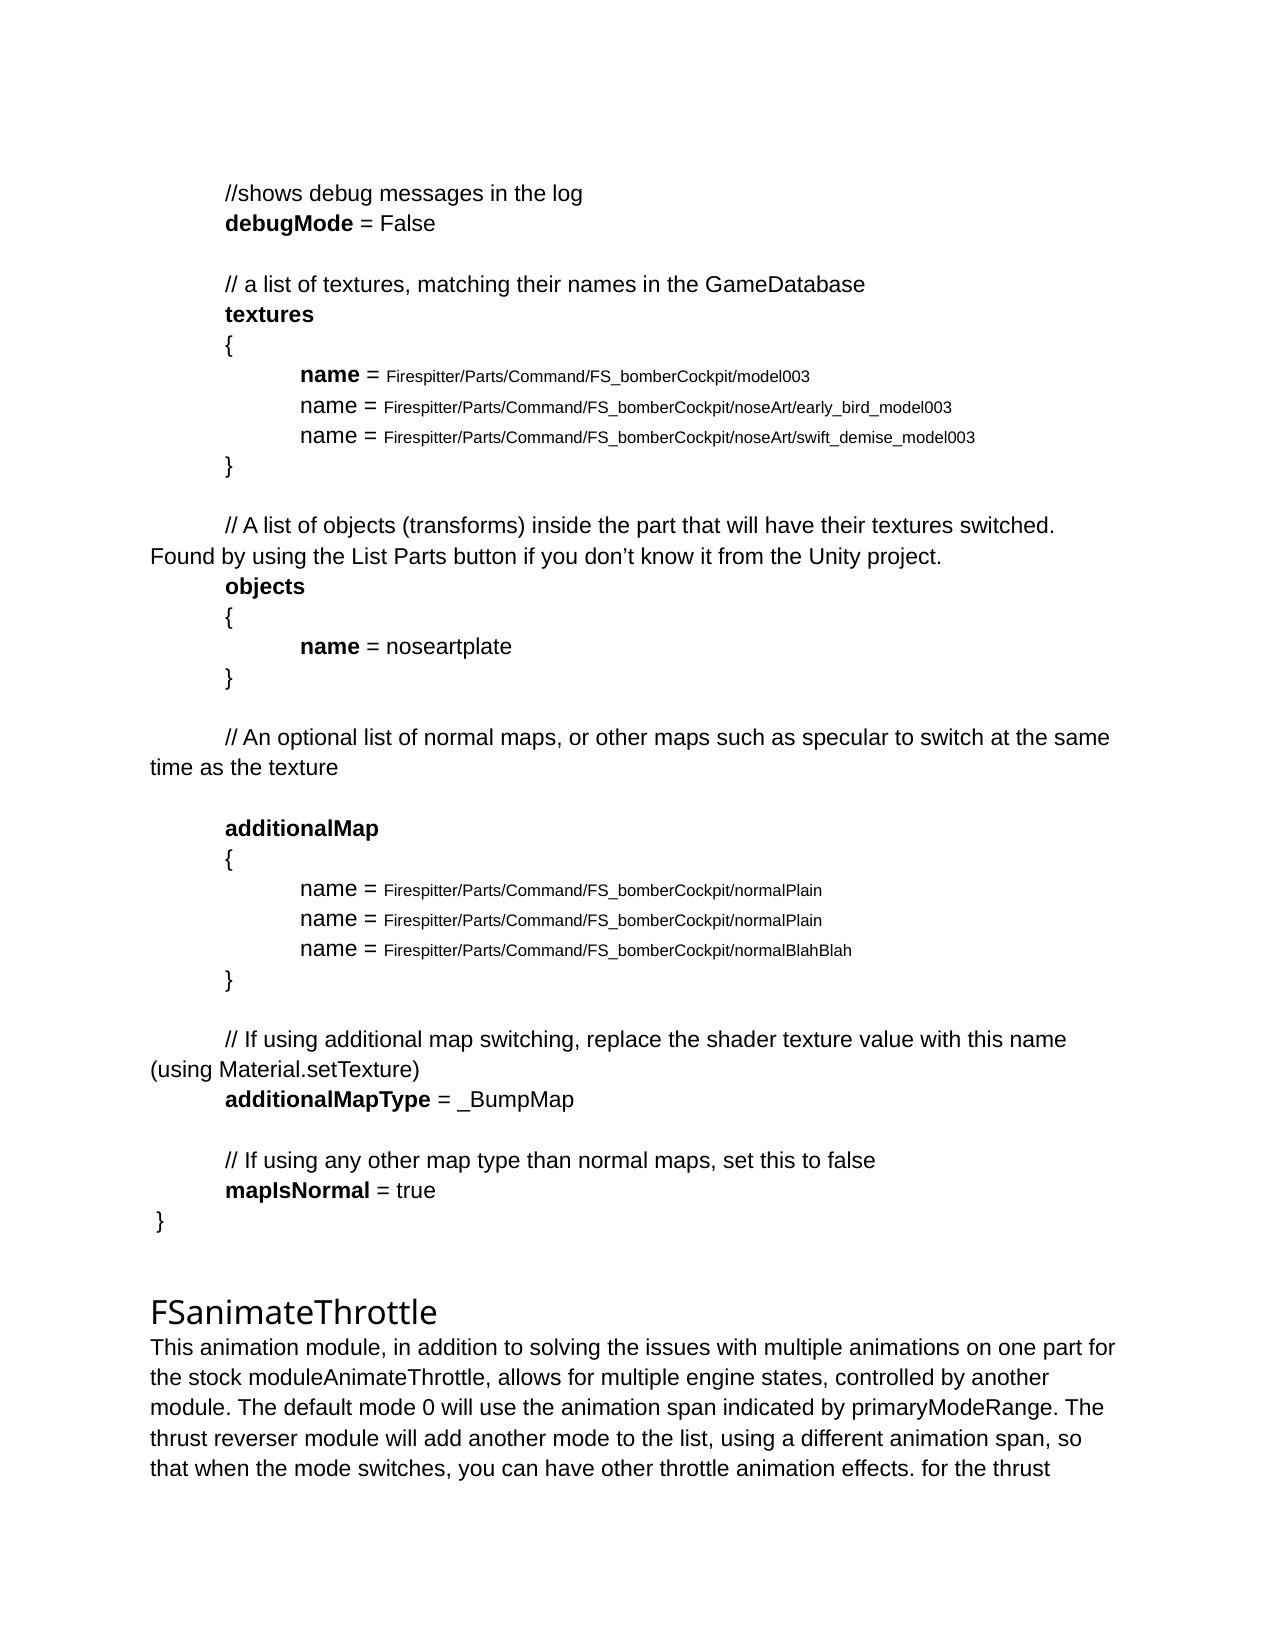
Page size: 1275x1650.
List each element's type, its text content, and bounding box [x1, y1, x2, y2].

text { [150, 603, 1125, 629]
text textures [150, 301, 1125, 327]
text { [150, 845, 1125, 871]
text name = Firespitter/Parts/Command/FS_bomberCockpit/noseArt/early_bird_model003 [150, 392, 1125, 418]
subtitle FSanimateThrottle [150, 1288, 1125, 1334]
text //shows debug messages in the log [150, 180, 1125, 207]
text additionalMap [150, 814, 1125, 841]
text } [150, 452, 1125, 478]
text name = Firespitter/Parts/Command/FS_bomberCockpit/normalBlahBlah [150, 935, 1125, 962]
text name = Firespitter/Parts/Command/FS_bomberCockpit/model003 [150, 361, 1125, 388]
text objects [150, 573, 1125, 599]
text name = noseartplate [150, 633, 1125, 660]
text // If using any other map type than normal maps, set this to false [150, 1147, 1125, 1173]
text // If using additional map switching, replace the shader texture value with this name (using Material.setTexture) [150, 1026, 1125, 1083]
text additionalMapType = _BumpMap [150, 1086, 1125, 1113]
text // A list of objects (transforms) inside the part that will have their textures switched. Found by using the List Parts button if you don’t know it from the Unity project. [150, 512, 1125, 569]
text mapIsNormal = true [150, 1177, 1125, 1203]
text name = Firespitter/Parts/Command/FS_bomberCockpit/normalPlain [150, 905, 1125, 932]
text debugMode = False [150, 210, 1125, 237]
text // a list of textures, matching their names in the GameDatabase [150, 271, 1125, 297]
text } [150, 1207, 1125, 1234]
text // An optional list of normal maps, or other maps such as specular to switch at the same time as the texture [150, 724, 1125, 781]
text } [150, 663, 1125, 690]
text } [150, 966, 1125, 992]
text name = Firespitter/Parts/Command/FS_bomberCockpit/noseArt/swift_demise_model003 [150, 422, 1125, 448]
text { [150, 331, 1125, 358]
text This animation module, in addition to solving the issues with multiple animations on one part for the stock moduleAnimateThrottle, allows for multiple engine states, controlled by another module. The default mode 0 will use the animation span indicated by primaryModeRange. The thrust reverser module will add another mode to the list, using a different animation span, so that when the mode switches, you can have other throttle animation effects. for the thrust [150, 1334, 1125, 1481]
text name = Firespitter/Parts/Command/FS_bomberCockpit/normalPlain [150, 875, 1125, 901]
